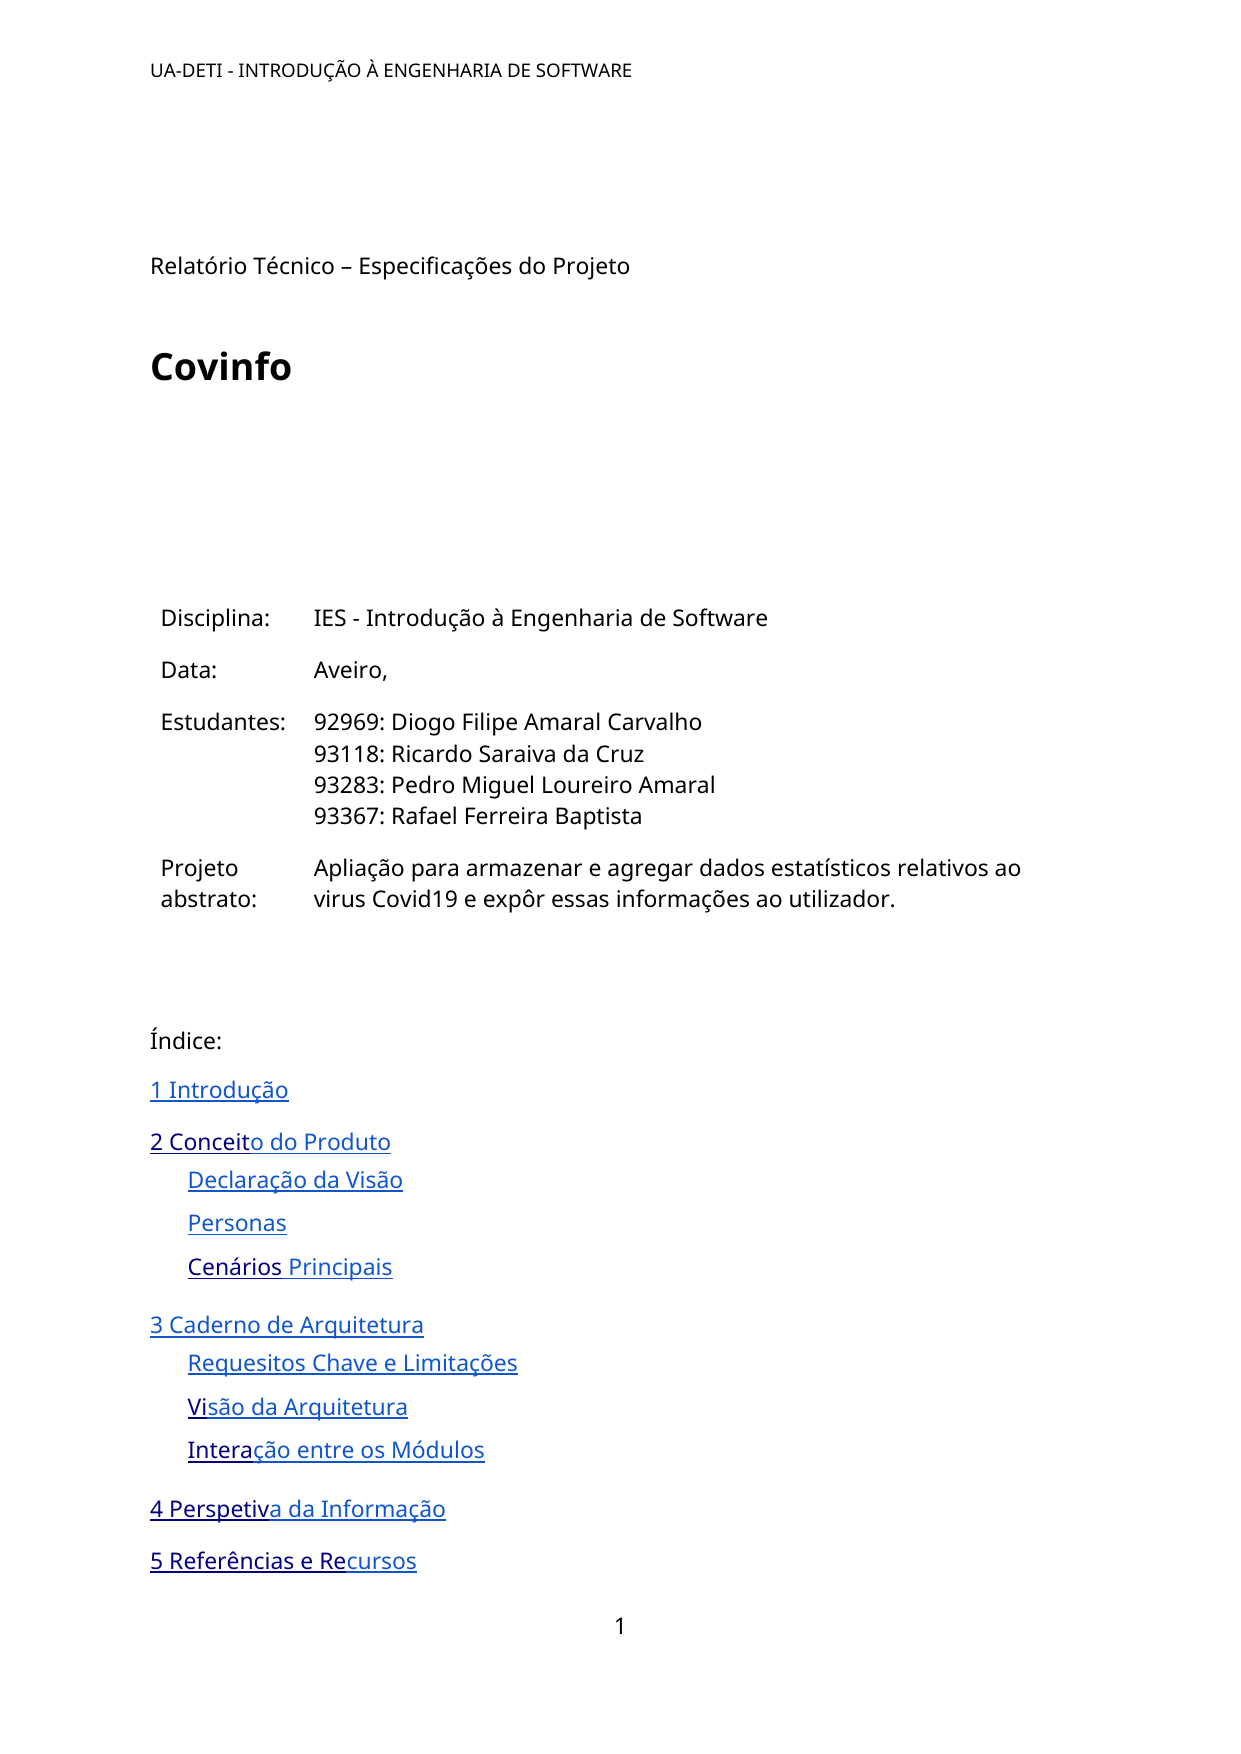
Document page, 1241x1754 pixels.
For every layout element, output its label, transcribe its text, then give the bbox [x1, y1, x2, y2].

text Requesitos Chave e Limitações [187, 1347, 1090, 1378]
text Relatório Técnico – Especificações do Projeto [150, 250, 1090, 281]
table_header IES - Introdução à Engenharia de Software [303, 592, 1087, 644]
text Interação entre os Módulos [187, 1434, 1090, 1466]
text Declaração da Visão [187, 1163, 1090, 1195]
table_cell 92969: Diogo Filipe Amaral Carvalho 93118: Ricardo Saraiva da Cruz 93283: Pedro Miguel Loureiro Amaral 93367: Rafael Ferreira Baptista [303, 696, 1087, 842]
table_cell Projeto abstrato: [150, 842, 303, 925]
text 5 Referências e Recursos [150, 1545, 1090, 1576]
text Cenários Principais [187, 1251, 1090, 1282]
text 1 Introdução [150, 1074, 1090, 1105]
table_cell Estudantes: [150, 696, 303, 842]
text 4 Perspetiva da Informação [150, 1493, 1090, 1524]
text Visão da Arquitetura [187, 1391, 1090, 1422]
text 2 Conceito do Produto [150, 1126, 1090, 1157]
table_cell Aveiro, [303, 644, 1087, 696]
table_cell Data: [150, 644, 303, 696]
text Índice: [150, 1025, 1090, 1056]
subtitle Covinfo [150, 341, 1090, 392]
text 3 Caderno de Arquitetura [150, 1309, 1090, 1341]
text Personas [187, 1207, 1090, 1238]
table_header Disciplina: [150, 592, 303, 644]
table_cell Apliação para armazenar e agregar dados estatísticos relativos ao virus Covid19 e expôr essas informações ao utilizador. [303, 842, 1087, 925]
